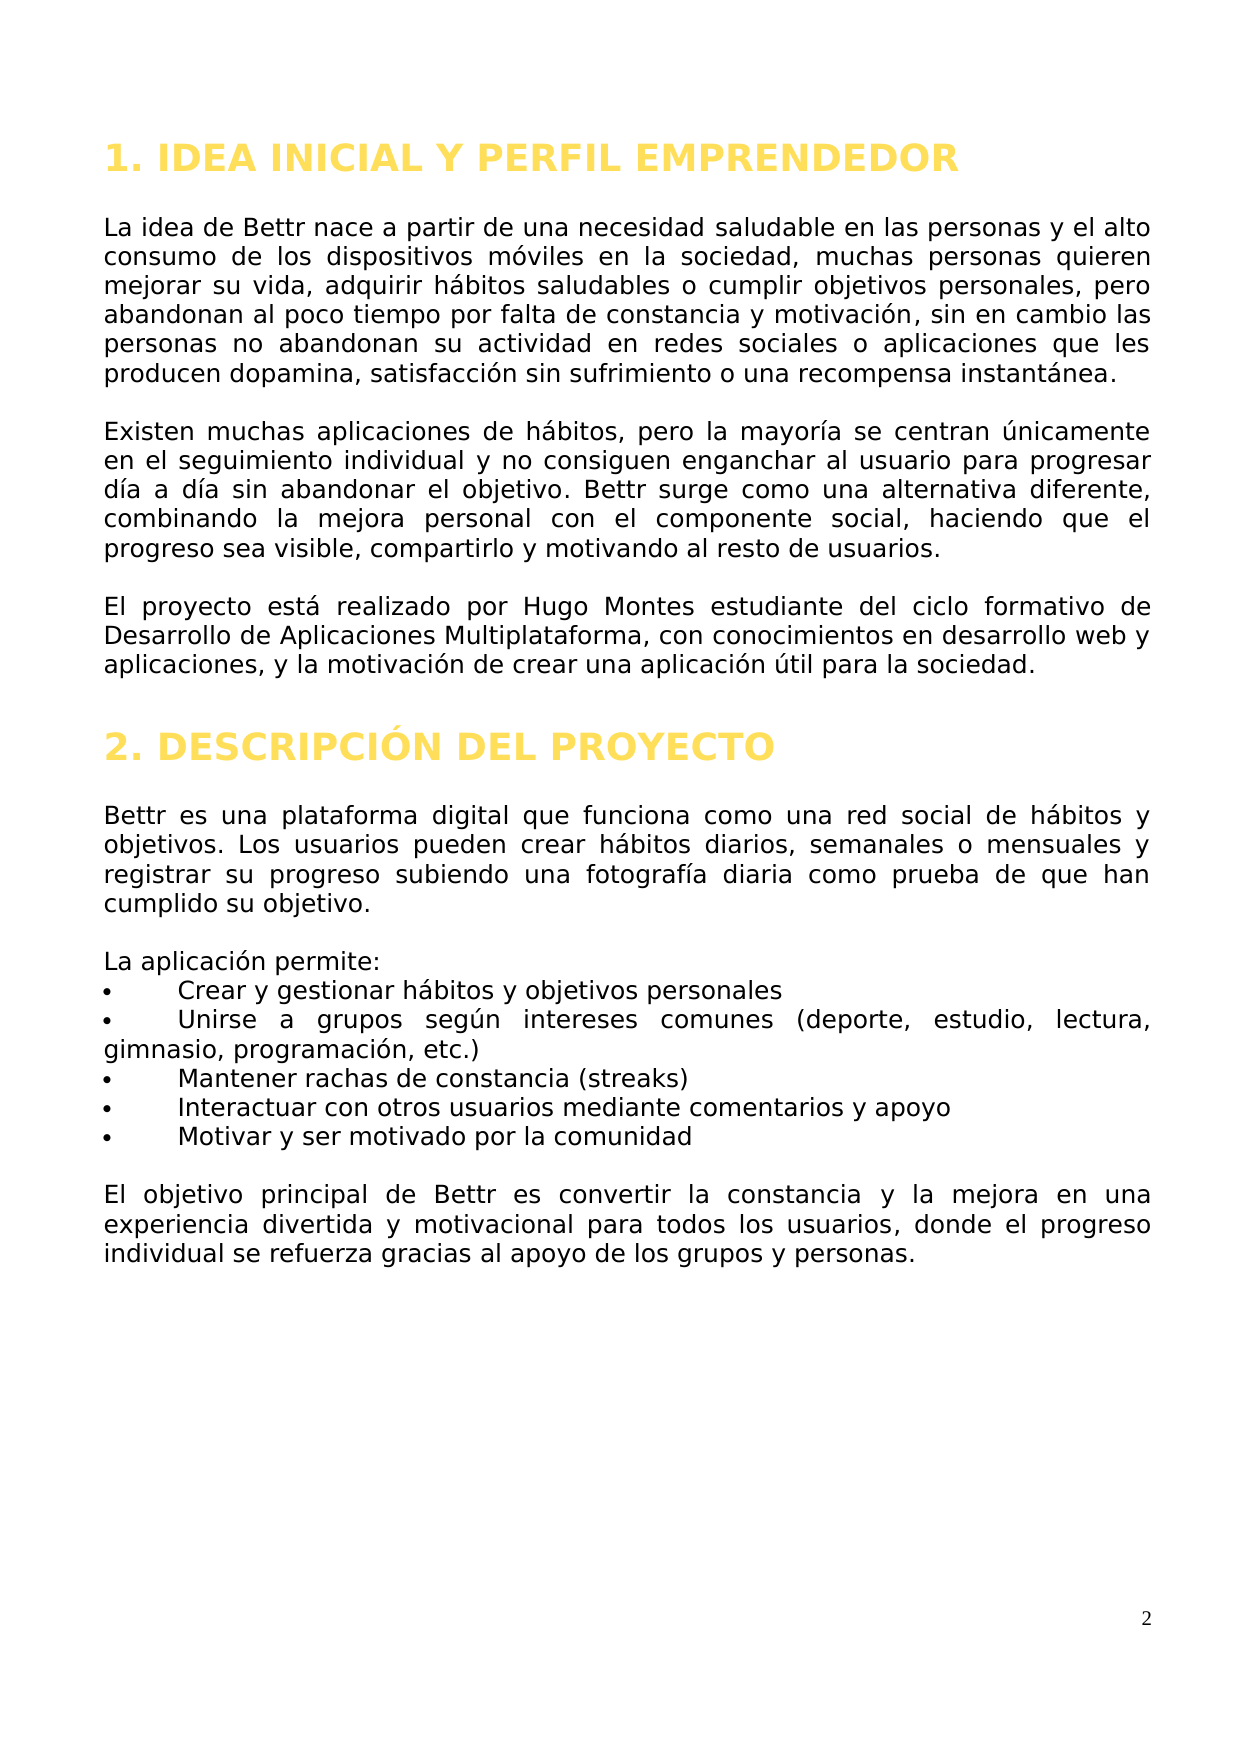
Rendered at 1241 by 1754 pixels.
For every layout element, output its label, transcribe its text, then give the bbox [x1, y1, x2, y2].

list Mantener rachas de constancia (streaks) [103, 1064, 1152, 1093]
list Unirse a grupos según intereses comunes (deporte, estudio, lectura, gimnasio, programación, etc.) [103, 1006, 1152, 1064]
text El proyecto está realizado por Hugo Montes estudiante del ciclo formativo de Desarrollo de Aplicaciones Multiplataforma, con conocimientos en desarrollo web y aplicaciones, y la motivación de crear una aplicación útil para la sociedad. [103, 592, 1152, 680]
text 1. IDEA INICIAL Y PERFIL EMPRENDEDOR [103, 137, 1152, 181]
list Interactuar con otros usuarios mediante comentarios y apoyo [103, 1093, 1152, 1122]
text El objetivo principal de Bettr es convertir la constancia y la mejora en una experiencia divertida y motivacional para todos los usuarios, donde el progreso individual se refuerza gracias al apoyo de los grupos y personas. [103, 1181, 1152, 1268]
list Motivar y ser motivado por la comunidad [103, 1122, 1152, 1152]
text 2. DESCRIPCIÓN DEL PROYECTO [103, 726, 1152, 769]
text Existen muchas aplicaciones de hábitos, pero la mayoría se centran únicamente en el seguimiento individual y no consiguen enganchar al usuario para progresar día a día sin abandonar el objetivo. Bettr surge como una alternativa diferente, combinando la mejora personal con el componente social, haciendo que el progreso sea visible, compartirlo y motivando al resto de usuarios. [103, 417, 1152, 563]
text La aplicación permite: [103, 947, 1152, 977]
list Crear y gestionar hábitos y objetivos personales [103, 977, 1152, 1006]
text La idea de Bettr nace a partir de una necesidad saludable en las personas y el alto consumo de los dispositivos móviles en la sociedad, muchas personas quieren mejorar su vida, adquirir hábitos saludables o cumplir objetivos personales, pero abandonan al poco tiempo por falta de constancia y motivación, sin en cambio las personas no abandonan su actividad en redes sociales o aplicaciones que les producen dopamina, satisfacción sin sufrimiento o una recompensa instantánea. [103, 213, 1152, 388]
text Bettr es una plataforma digital que funciona como una red social de hábitos y objetivos. Los usuarios pueden crear hábitos diarios, semanales o mensuales y registrar su progreso subiendo una fotografía diaria como prueba de que han cumplido su objetivo. [103, 802, 1152, 918]
